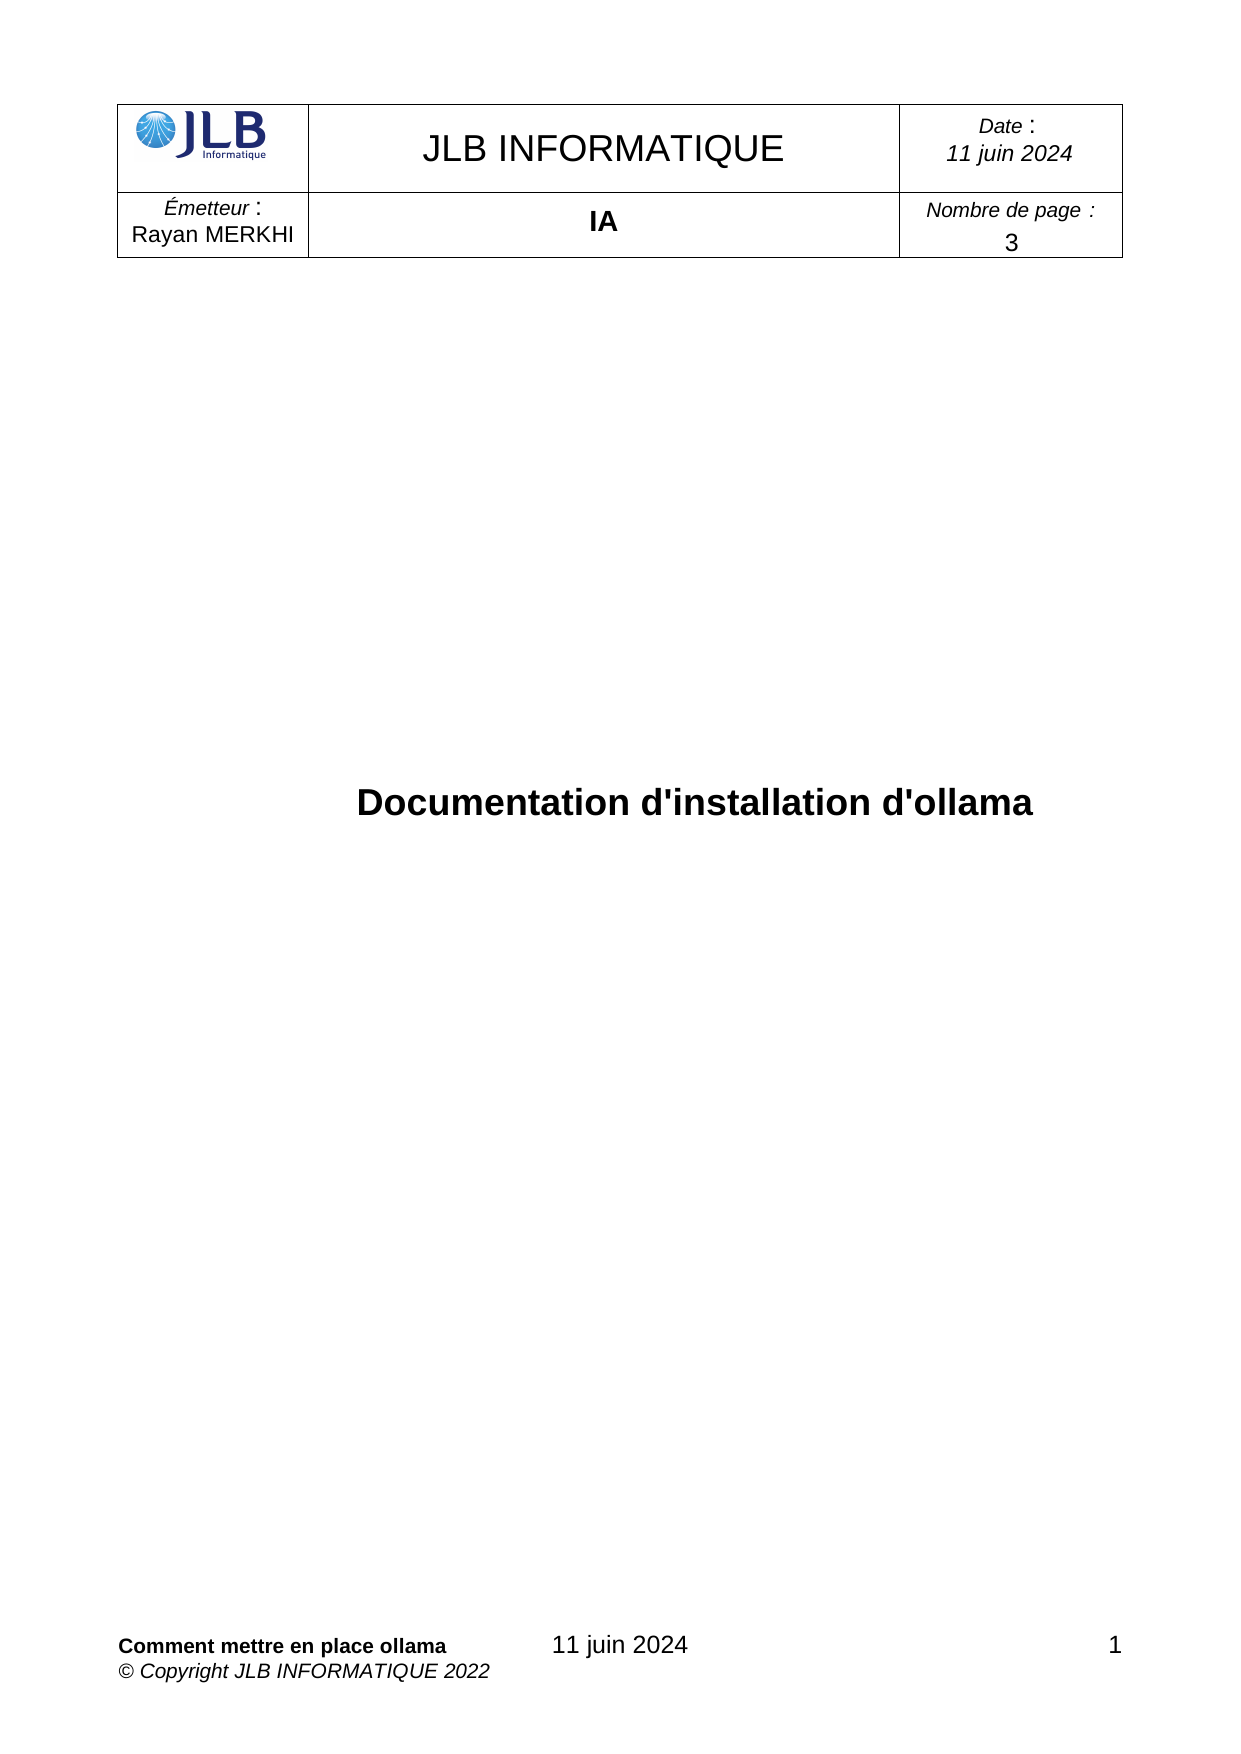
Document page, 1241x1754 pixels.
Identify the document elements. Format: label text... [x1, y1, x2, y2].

picture [134, 108, 268, 162]
list Documentation d'installation d'ollama [231, 780, 1122, 823]
